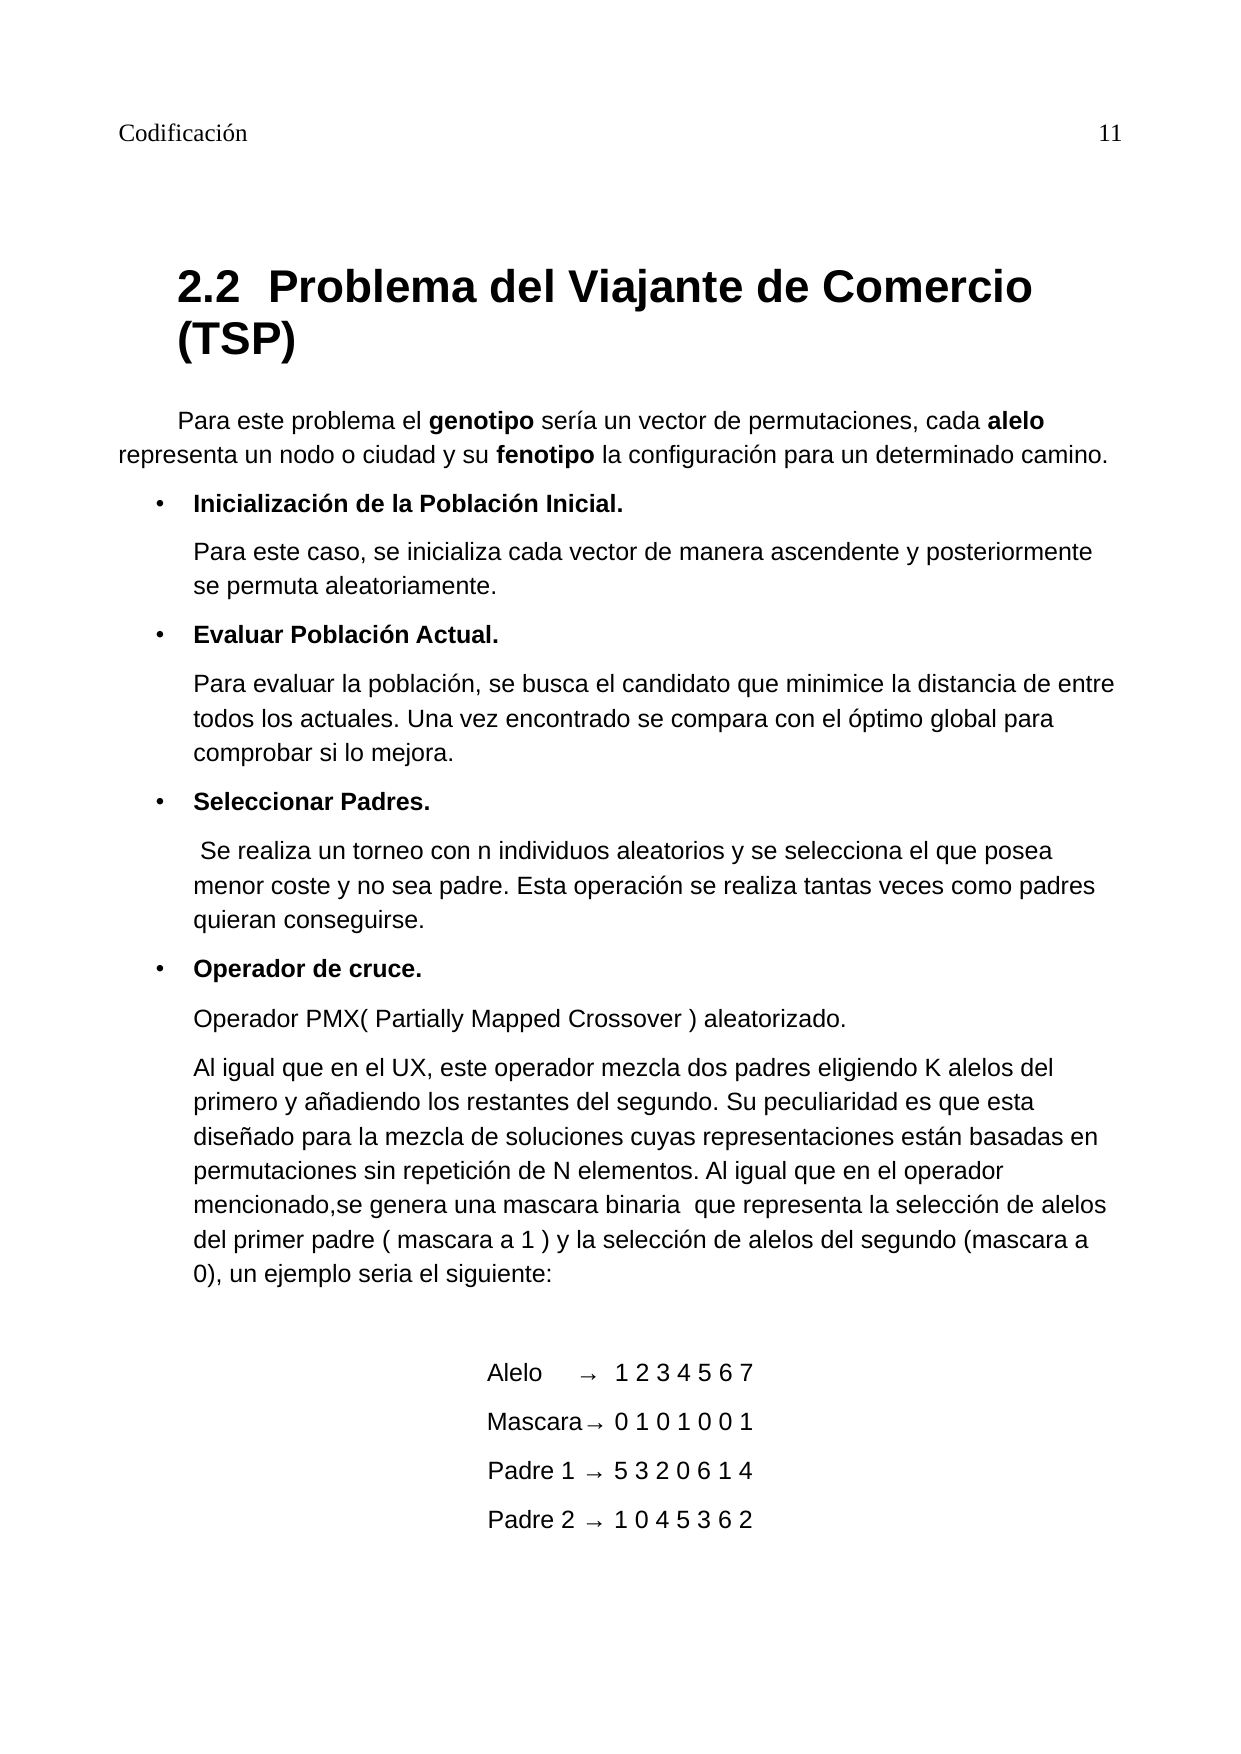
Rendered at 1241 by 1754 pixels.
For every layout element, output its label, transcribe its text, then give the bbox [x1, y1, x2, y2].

list Operador PMX( Partially Mapped Crossover ) aleatorizado. [156, 1003, 1122, 1032]
text Alelo → 1 2 3 4 5 6 7 [118, 1358, 1122, 1386]
subtitle Inicialización de la Población Inicial. [156, 489, 1122, 518]
text Padre 1 → 5 3 2 0 6 1 4 [118, 1456, 1122, 1484]
text Para este problema el genotipo sería un vector de permutaciones, cada alelo representa un nodo o ciudad y su fenotipo la configuración para un determinado camino. [118, 406, 1122, 469]
list Operador de cruce. [156, 954, 1122, 983]
list Seleccionar Padres. [156, 787, 1122, 816]
list Para este caso, se inicializa cada vector de manera ascendente y posteriormente se permuta aleatoriamente. [156, 536, 1122, 600]
list Al igual que en el UX, este operador mezcla dos padres eligiendo K alelos del primero y añadiendo los restantes del segundo. Su peculiaridad es que esta diseñado para la mezcla de soluciones cuyas representaciones están basadas en permutaciones sin repetición de N elementos. Al igual que en el operador mencionado,se genera una mascara binaria que representa la selección de alelos del primer padre ( mascara a 1 ) y la selección de alelos del segundo (mascara a 0), un ejemplo seria el siguiente: [156, 1053, 1122, 1288]
text Padre 2 → 1 0 4 5 3 6 2 [118, 1505, 1122, 1533]
list Se realiza un torneo con n individuos aleatorios y se selecciona el que posea menor coste y no sea padre. Esta operación se realiza tantas veces como padres quieran conseguirse. [156, 836, 1122, 934]
list Evaluar Población Actual. [156, 620, 1122, 649]
subtitle Problema del Viajante de Comercio (TSP) [177, 259, 1122, 364]
list Para evaluar la población, se busca el candidato que minimice la distancia de entre todos los actuales. Una vez encontrado se compara con el óptimo global para comprobar si lo mejora. [156, 669, 1122, 767]
text Mascara→ 0 1 0 1 0 0 1 [118, 1407, 1122, 1435]
